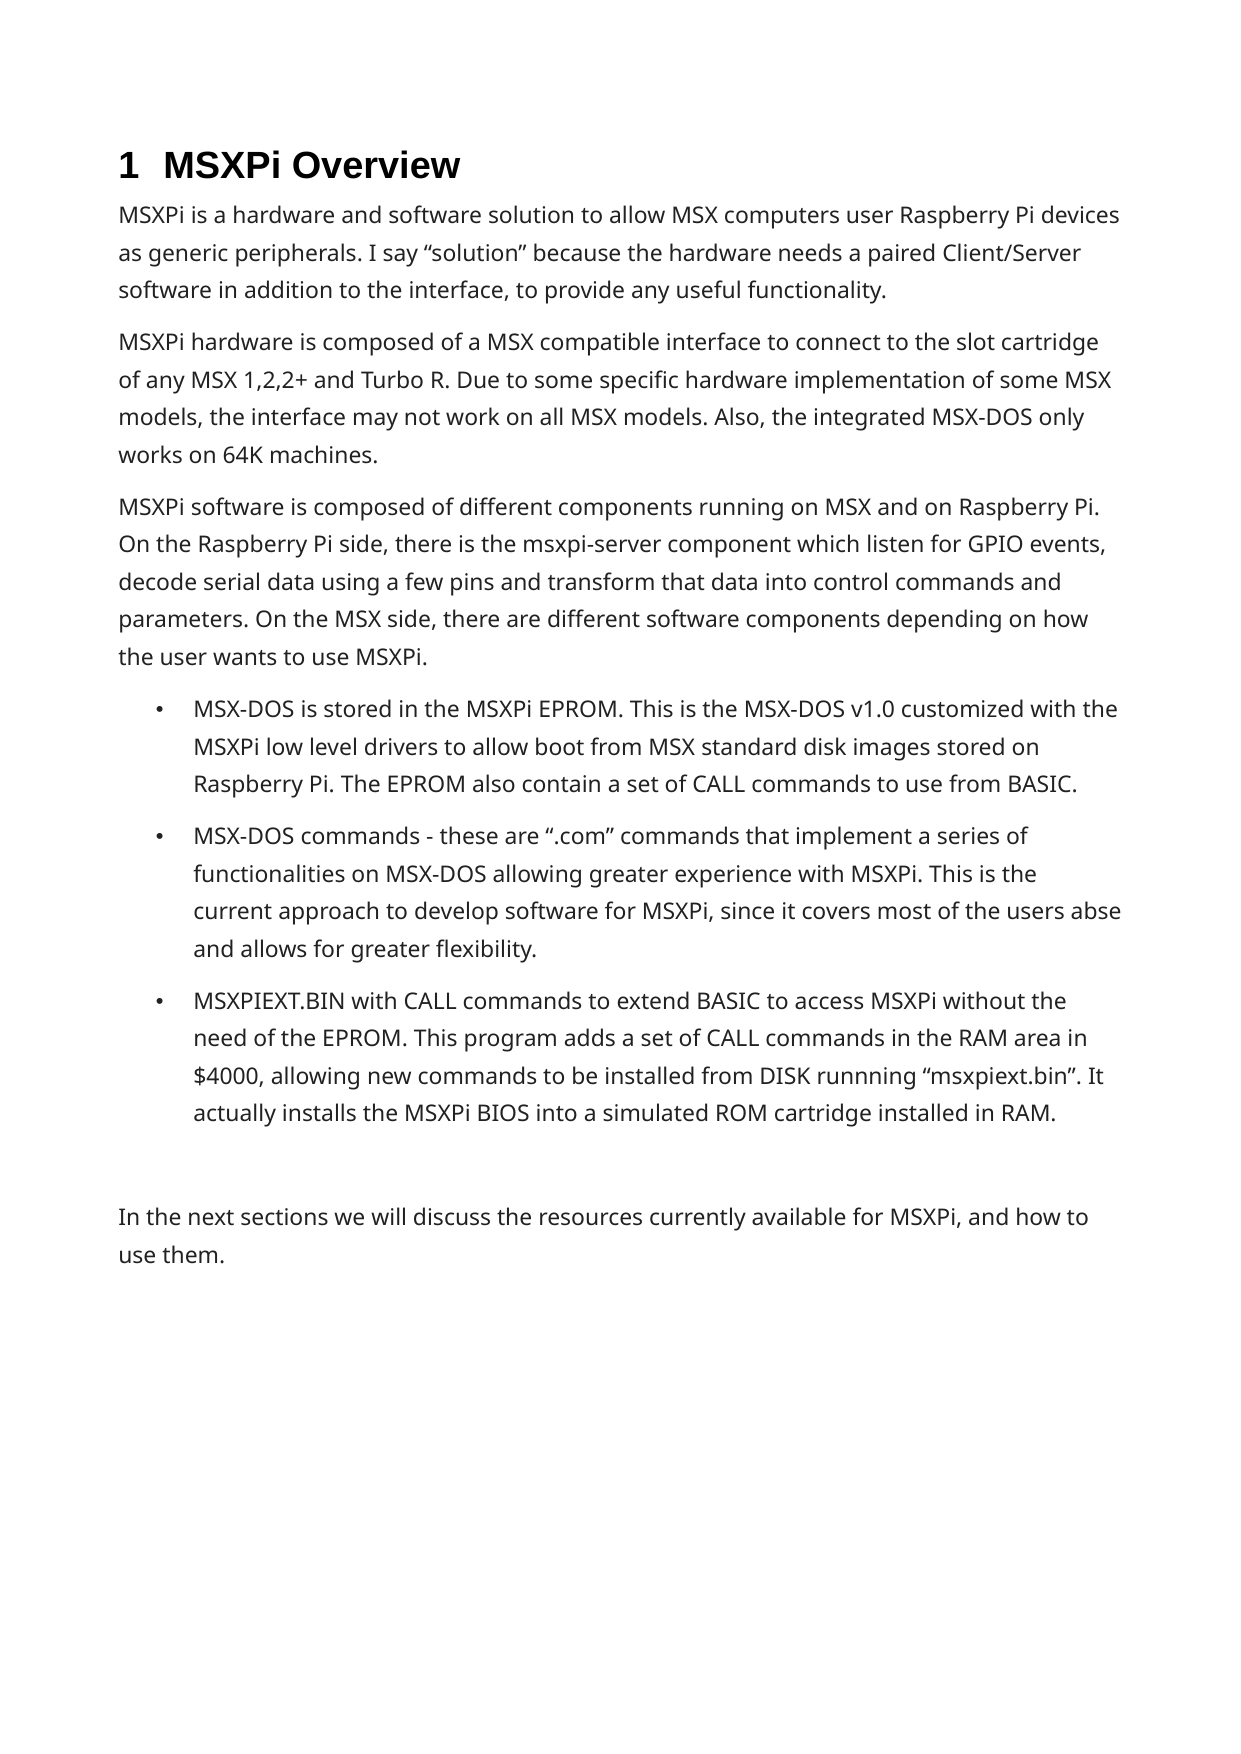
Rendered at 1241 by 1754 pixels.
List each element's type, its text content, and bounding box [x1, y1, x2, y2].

text MSXPi hardware is composed of a MSX compatible interface to connect to the slot cartridge of any MSX 1,2,2+ and Turbo R. Due to some specific hardware implementation of some MSX models, the interface may not work on all MSX models. Also, the integrated MSX-DOS only works on 64K machines. [118, 326, 1122, 470]
list MSX-DOS commands - these are “.com” commands that implement a series of functionalities on MSX-DOS allowing greater experience with MSXPi. This is the current approach to develop software for MSXPi, since it covers most of the users abse and allows for greater flexibility. [156, 820, 1122, 964]
list MSX-DOS is stored in the MSXPi EPROM. This is the MSX-DOS v1.0 customized with the MSXPi low level drivers to allow boot from MSX standard disk images stored on Raspberry Pi. The EPROM also contain a set of CALL commands to use from BASIC. [156, 693, 1122, 799]
subtitle MSXPi Overview [118, 143, 1122, 187]
list MSXPIEXT.BIN with CALL commands to extend BASIC to access MSXPi without the need of the EPROM. This program adds a set of CALL commands in the RAM area in $4000, allowing new commands to be installed from DISK runnning “msxpiext.bin”. It actually installs the MSXPi BIOS into a simulated ROM cartridge installed in RAM. [156, 985, 1122, 1128]
text MSXPi software is composed of different components running on MSX and on Raspberry Pi. On the Raspberry Pi side, there is the msxpi-server component which listen for GPIO events, decode serial data using a few pins and transform that data into control commands and parameters. On the MSX side, there are different software components depending on how the user wants to use MSXPi. [118, 491, 1122, 672]
text MSXPi is a hardware and software solution to allow MSX computers user Raspberry Pi devices as generic peripherals. I say “solution” because the hardware needs a paired Client/Server software in addition to the interface, to provide any useful functionality. [118, 199, 1122, 306]
text In the next sections we will discuss the resources currently available for MSXPi, and how to use them. [118, 1201, 1122, 1270]
